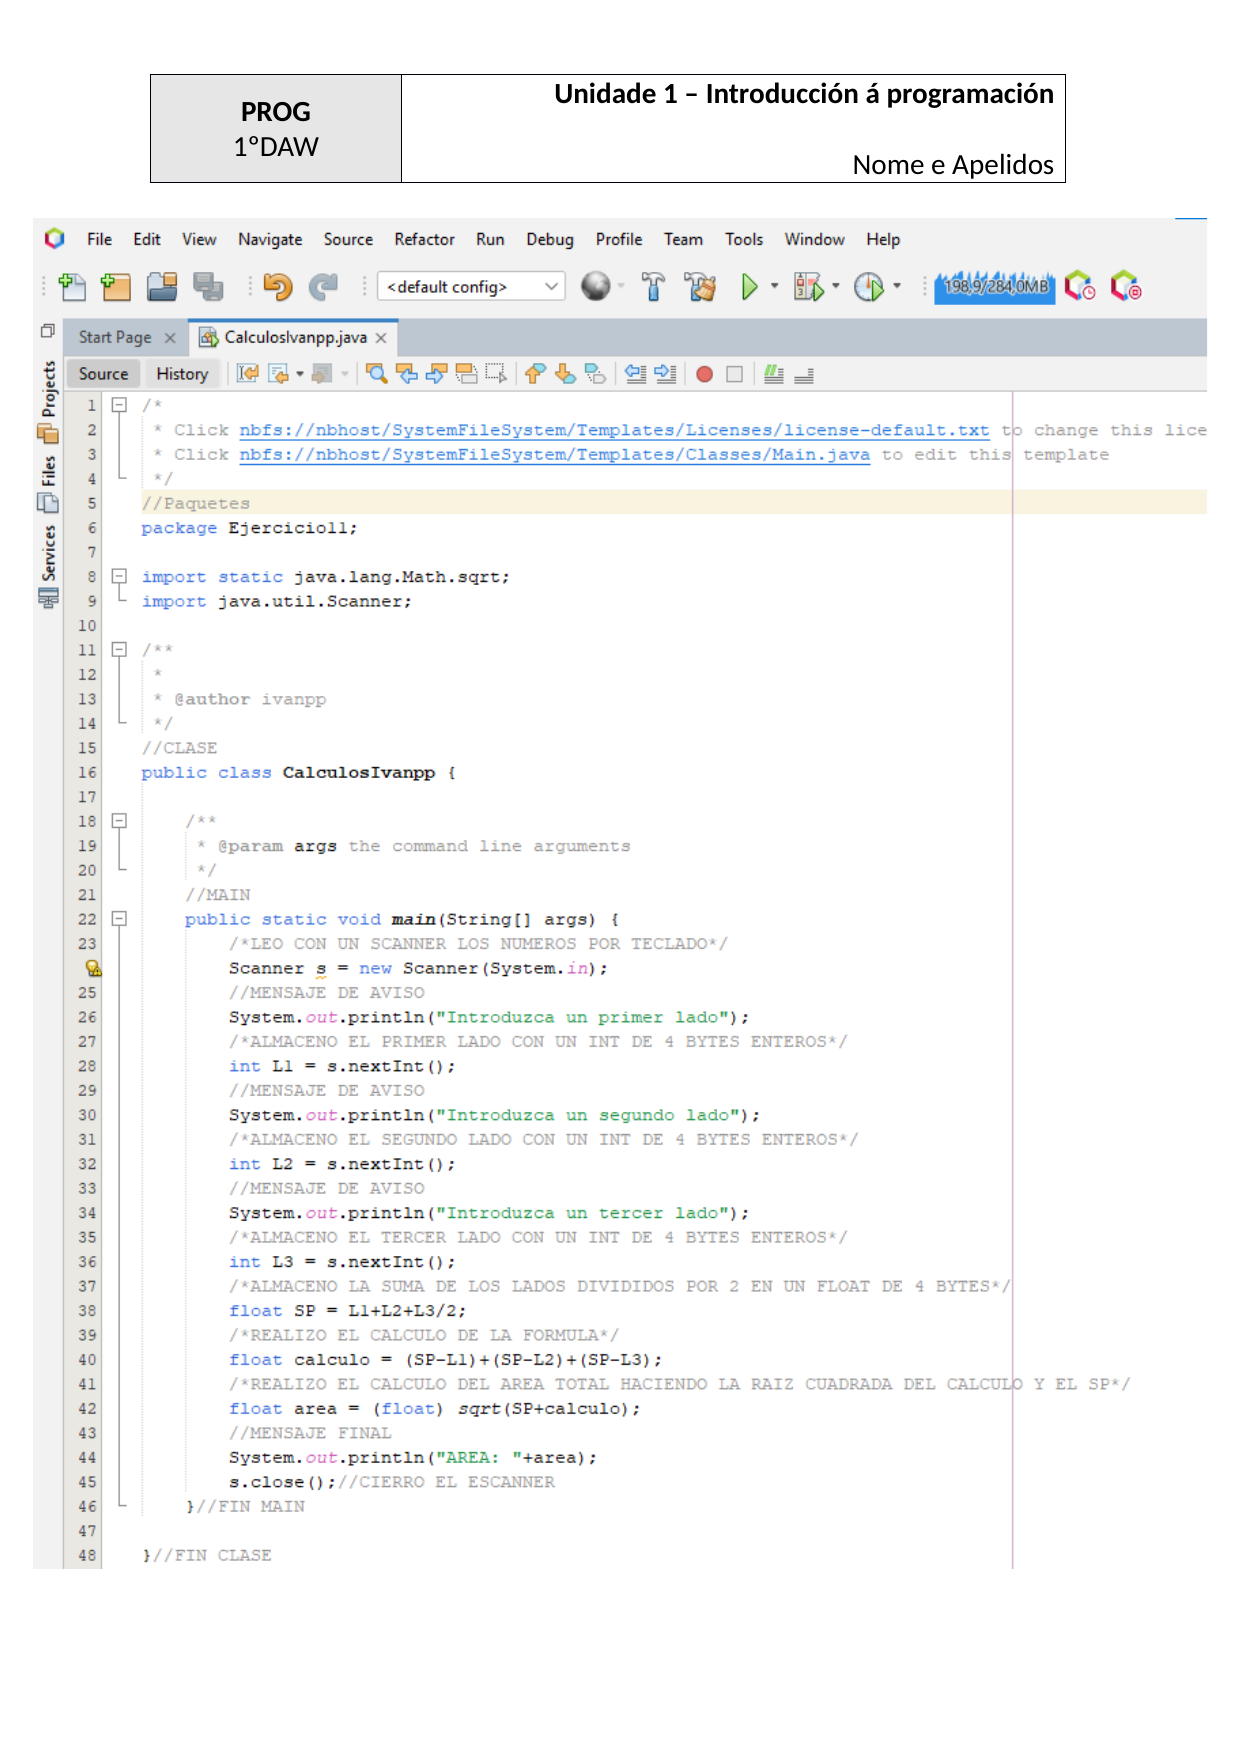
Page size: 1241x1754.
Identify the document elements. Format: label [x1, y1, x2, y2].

picture [33, 218, 1208, 1569]
